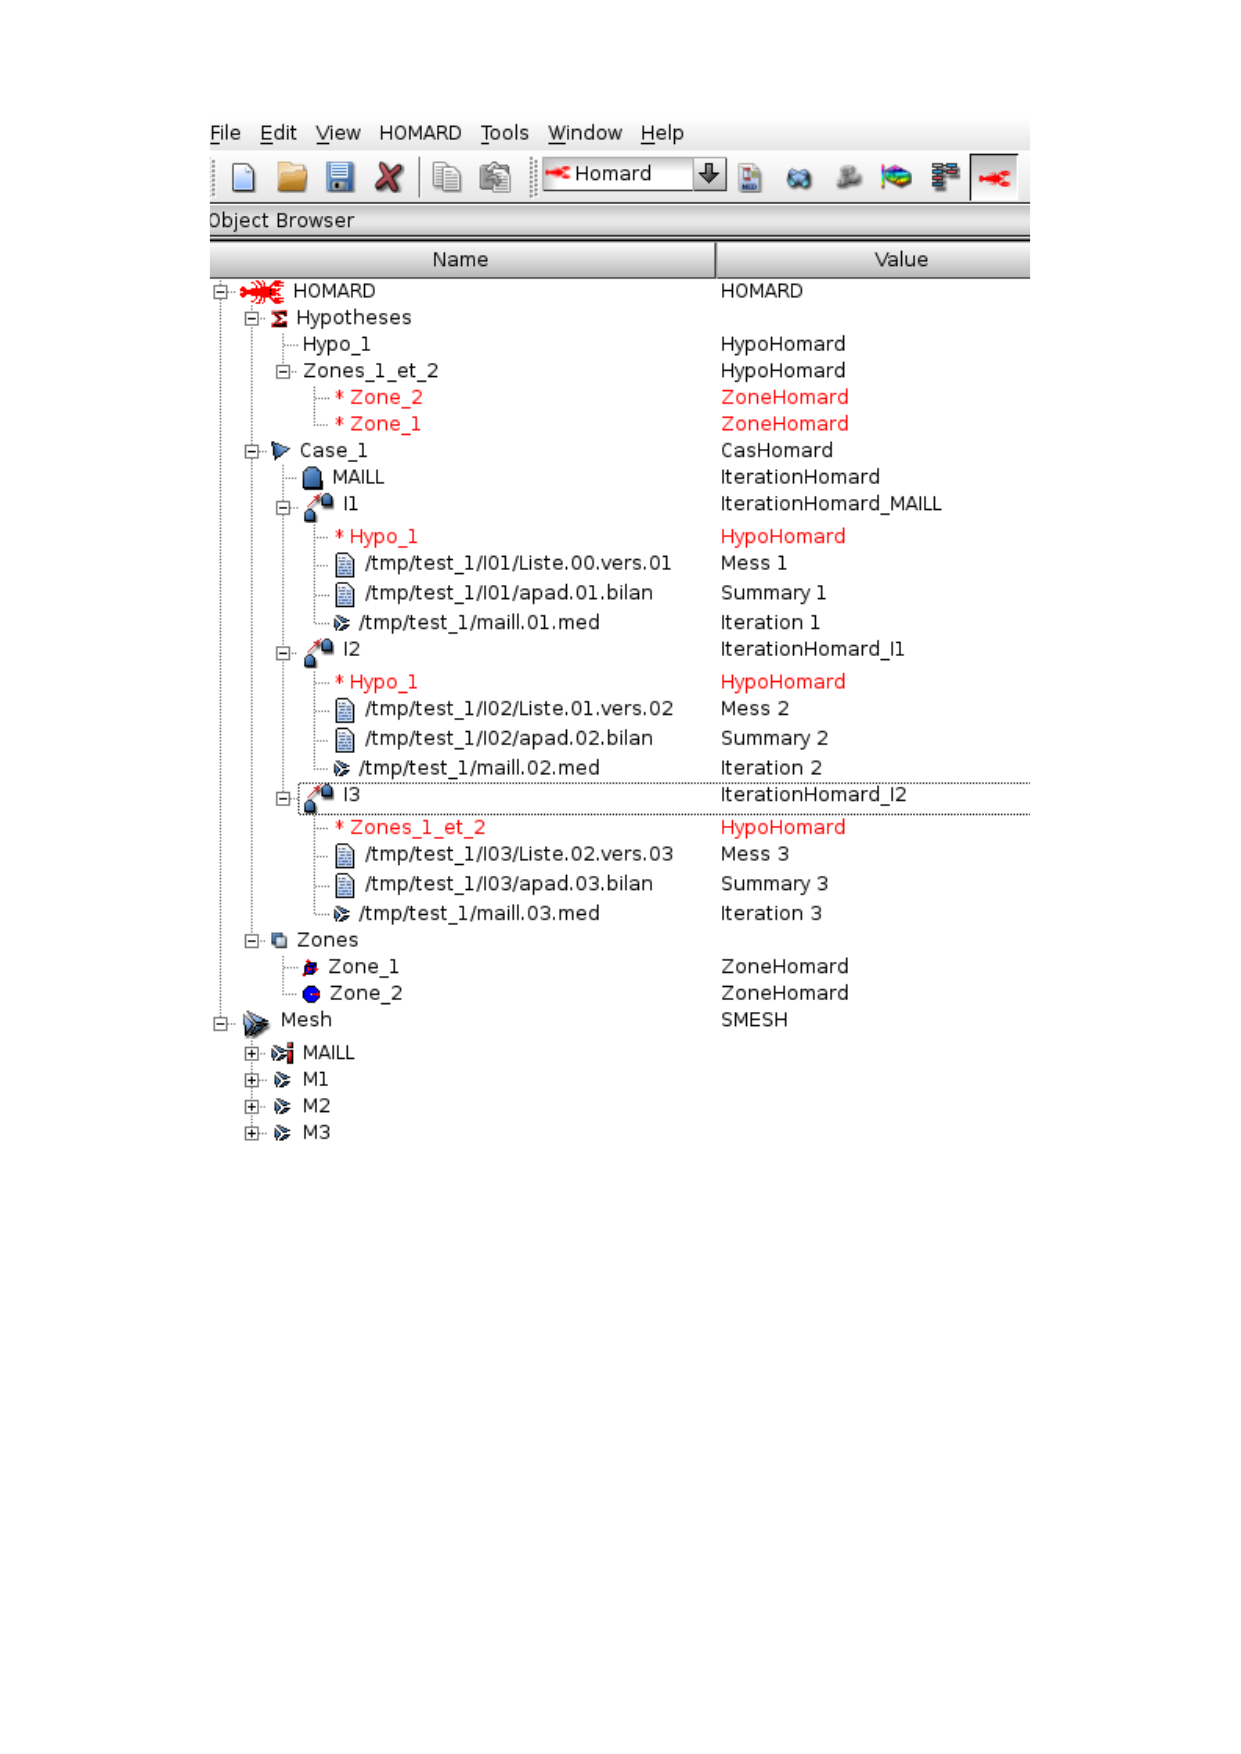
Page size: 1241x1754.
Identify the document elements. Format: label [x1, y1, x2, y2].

picture [209, 118, 1031, 1158]
